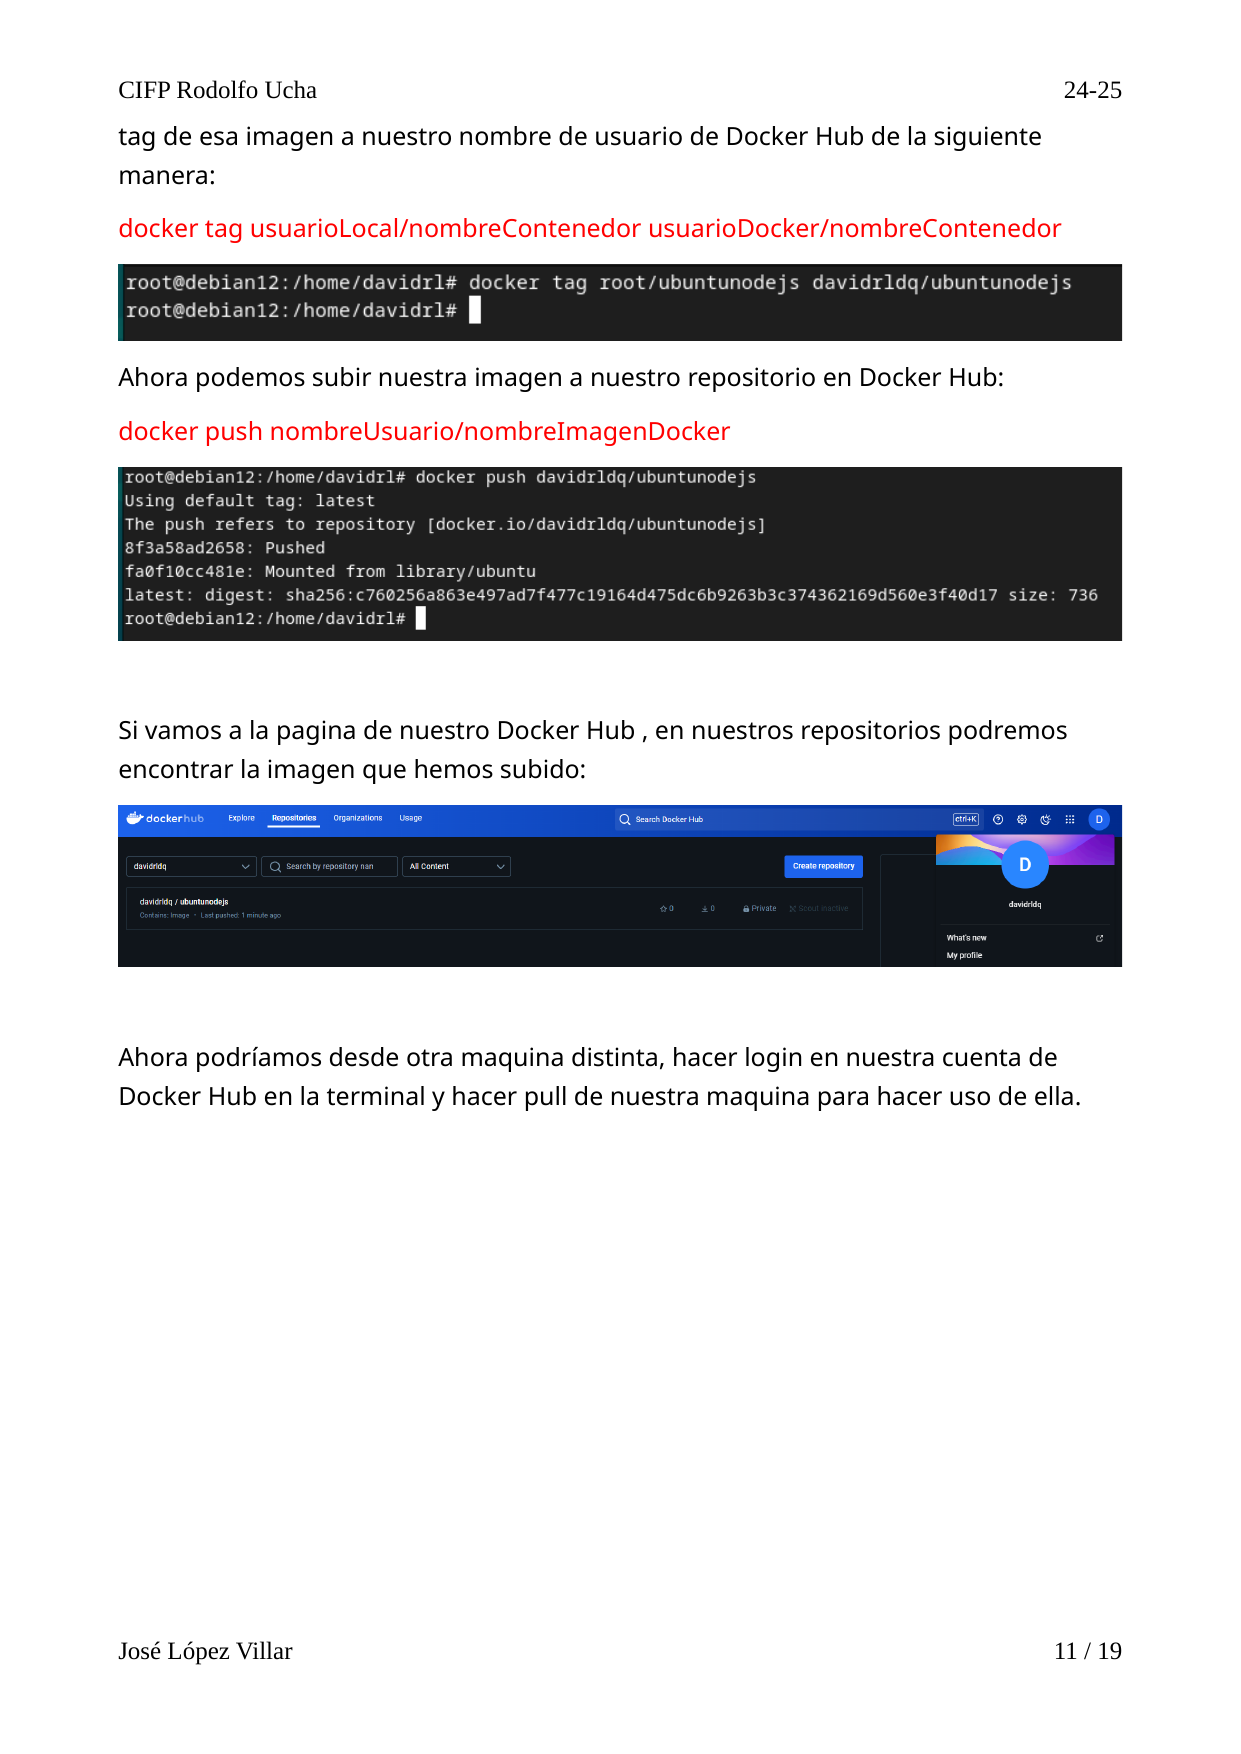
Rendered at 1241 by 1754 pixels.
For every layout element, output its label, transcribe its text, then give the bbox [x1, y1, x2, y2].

text docker tag usuarioLocal/nombreContenedor usuarioDocker/nombreContenedor [118, 211, 1122, 245]
text tag de esa imagen a nuestro nombre de usuario de Docker Hub de la siguiente manera: [118, 118, 1122, 191]
text docker push nombreUsuario/nombreImagenDocker [118, 414, 1122, 448]
text Si vamos a la pagina de nuestro Docker Hub , en nuestros repositorios podremos encontrar la imagen que hemos subido: [118, 713, 1122, 786]
text Ahora podríamos desde otra maquina distinta, hacer login en nuestra cuenta de Docker Hub en la terminal y hacer pull de nuestra maquina para hacer uso de ella. [118, 1040, 1122, 1113]
text Ahora podemos subir nuestra imagen a nuestro repositorio en Docker Hub: [118, 360, 1122, 394]
